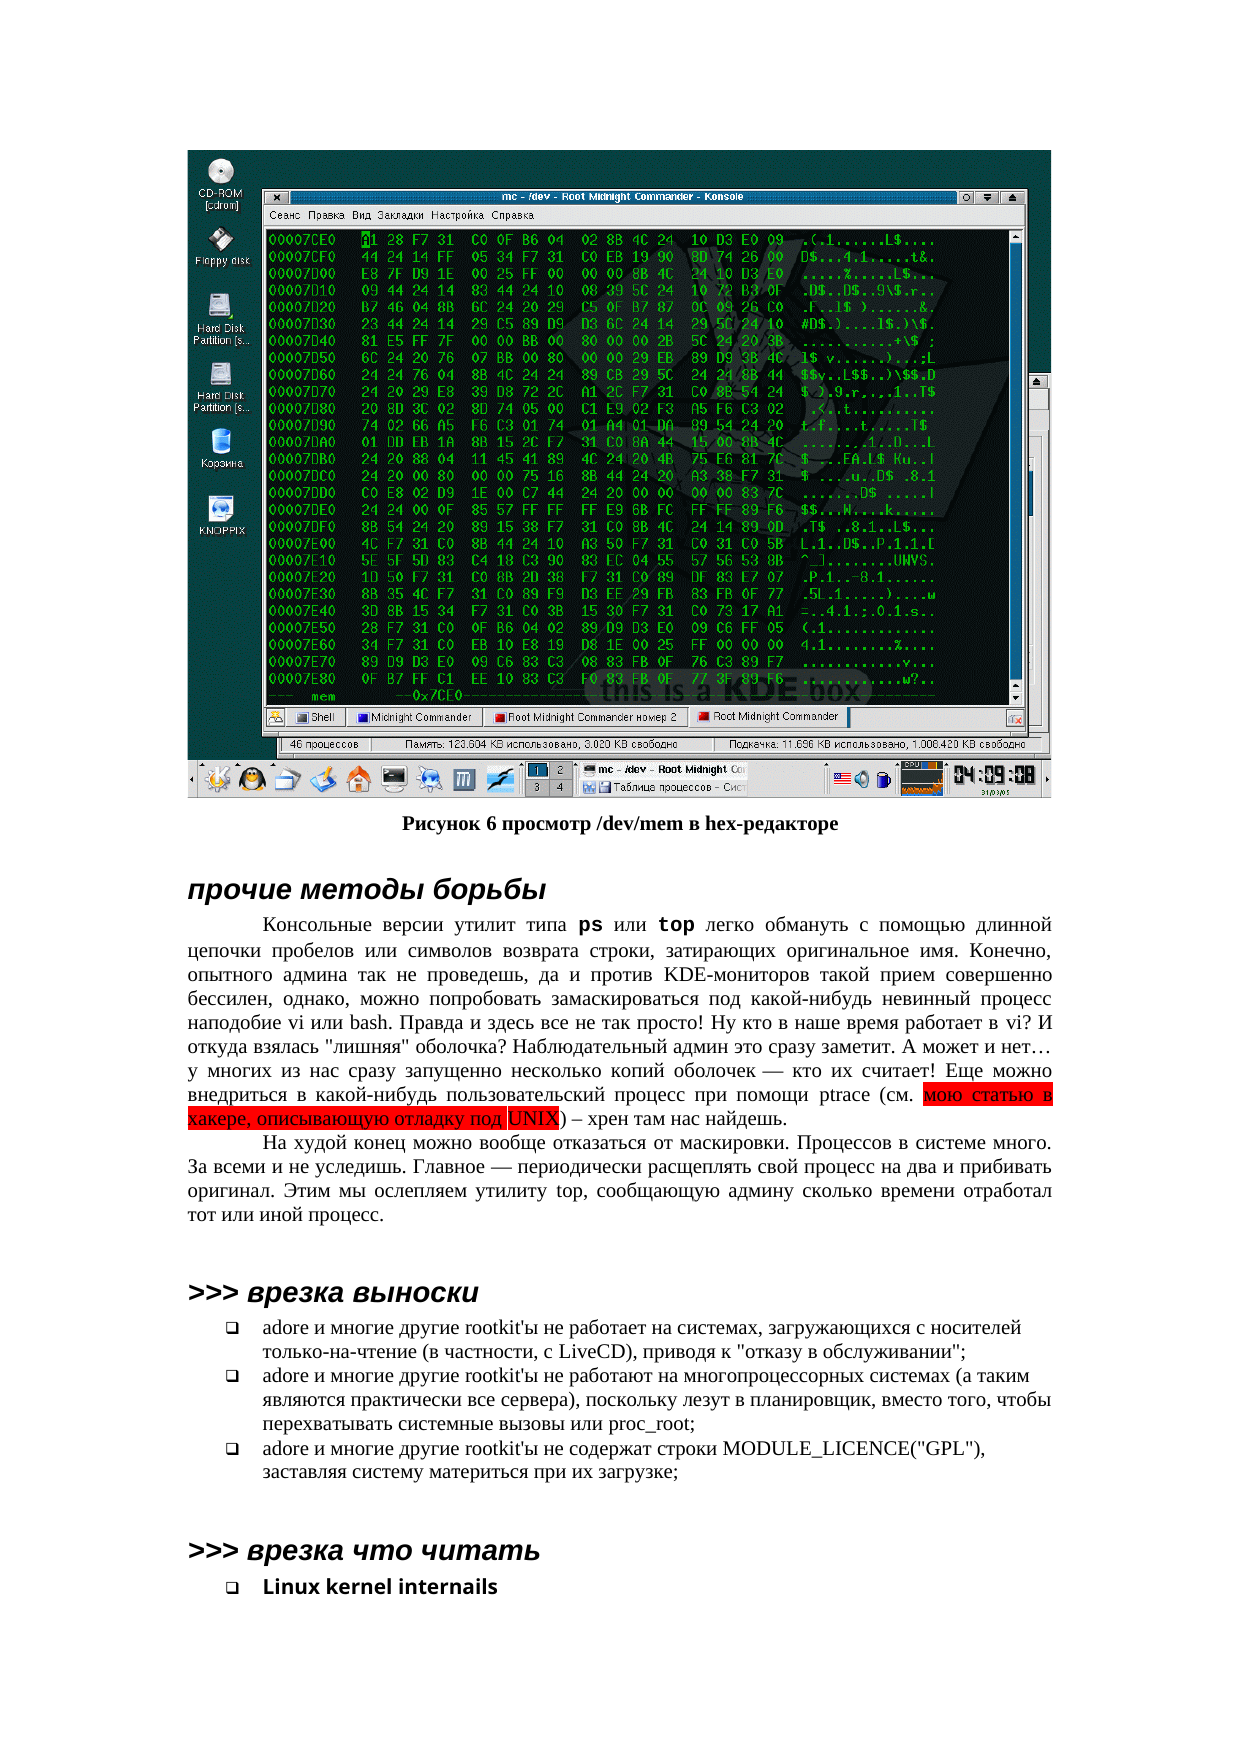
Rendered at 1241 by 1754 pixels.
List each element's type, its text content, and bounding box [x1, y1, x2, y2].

text На худой конец можно вообще отказаться от маскировки. Процессов в системе много. За всеми и не уследишь. Главное — периодически расщеплять свой процесс на два и прибивать оригинал. Этим мы ослепляем утилиту top, сообщающую админу сколько времени отработал тот или иной процесс. [187, 1130, 1053, 1226]
subtitle >>> врезка выноски [187, 1275, 1053, 1309]
text Консольные версии утилит типа ps или top легко обмануть с помощью длинной цепочки пробелов или символов возврата строки, затирающих оригинальное имя. Конечно, опытного админа так не проведешь, да и против KDE-мониторов такой прием совершенно бессилен, однако, можно попробовать замаскироваться под какой-нибудь невинный процесс наподобие vi или bash. Правда и здесь все не так просто! Ну кто в наше время работает в vi? И откуда взялась "лишняя" оболочка? Наблюдательный админ это сразу заметит. А может и нет… у многих из нас сразу запущенно несколько копий оболочек — кто их считает! Еще можно внедриться в какой-нибудь пользовательский процесс при помощи ptrace (см. мою статью в хакере, описывающую отладку под UNIX) – хрен там нас найдешь. [187, 912, 1053, 1130]
picture [187, 150, 1052, 798]
text Рисунок 6 просмотр /dev/mem в hex-редакторе [187, 810, 1053, 834]
subtitle >>> врезка что читать [187, 1533, 1053, 1566]
subtitle прочие методы борьбы [187, 872, 1053, 906]
list adore и многие другие rootkit'ы не работают на многопроцессорных системах (а таким являются практически все сервера), поскольку лезут в планировщик, вместо того, чтобы перехватывать системные вызовы или proc_root; [225, 1363, 1053, 1435]
list Linux kernel internails [225, 1572, 1053, 1601]
list adore и многие другие rootkit'ы не содержат строки MODULE_LICENCE("GPL"), заставляя систему материться при их загрузке; [225, 1435, 1053, 1483]
list adore и многие другие rootkit'ы не работает на системах, загружающихся с носителей только-на-чтение (в частности, с LiveCD), приводя к "отказу в обслуживании"; [225, 1315, 1053, 1363]
